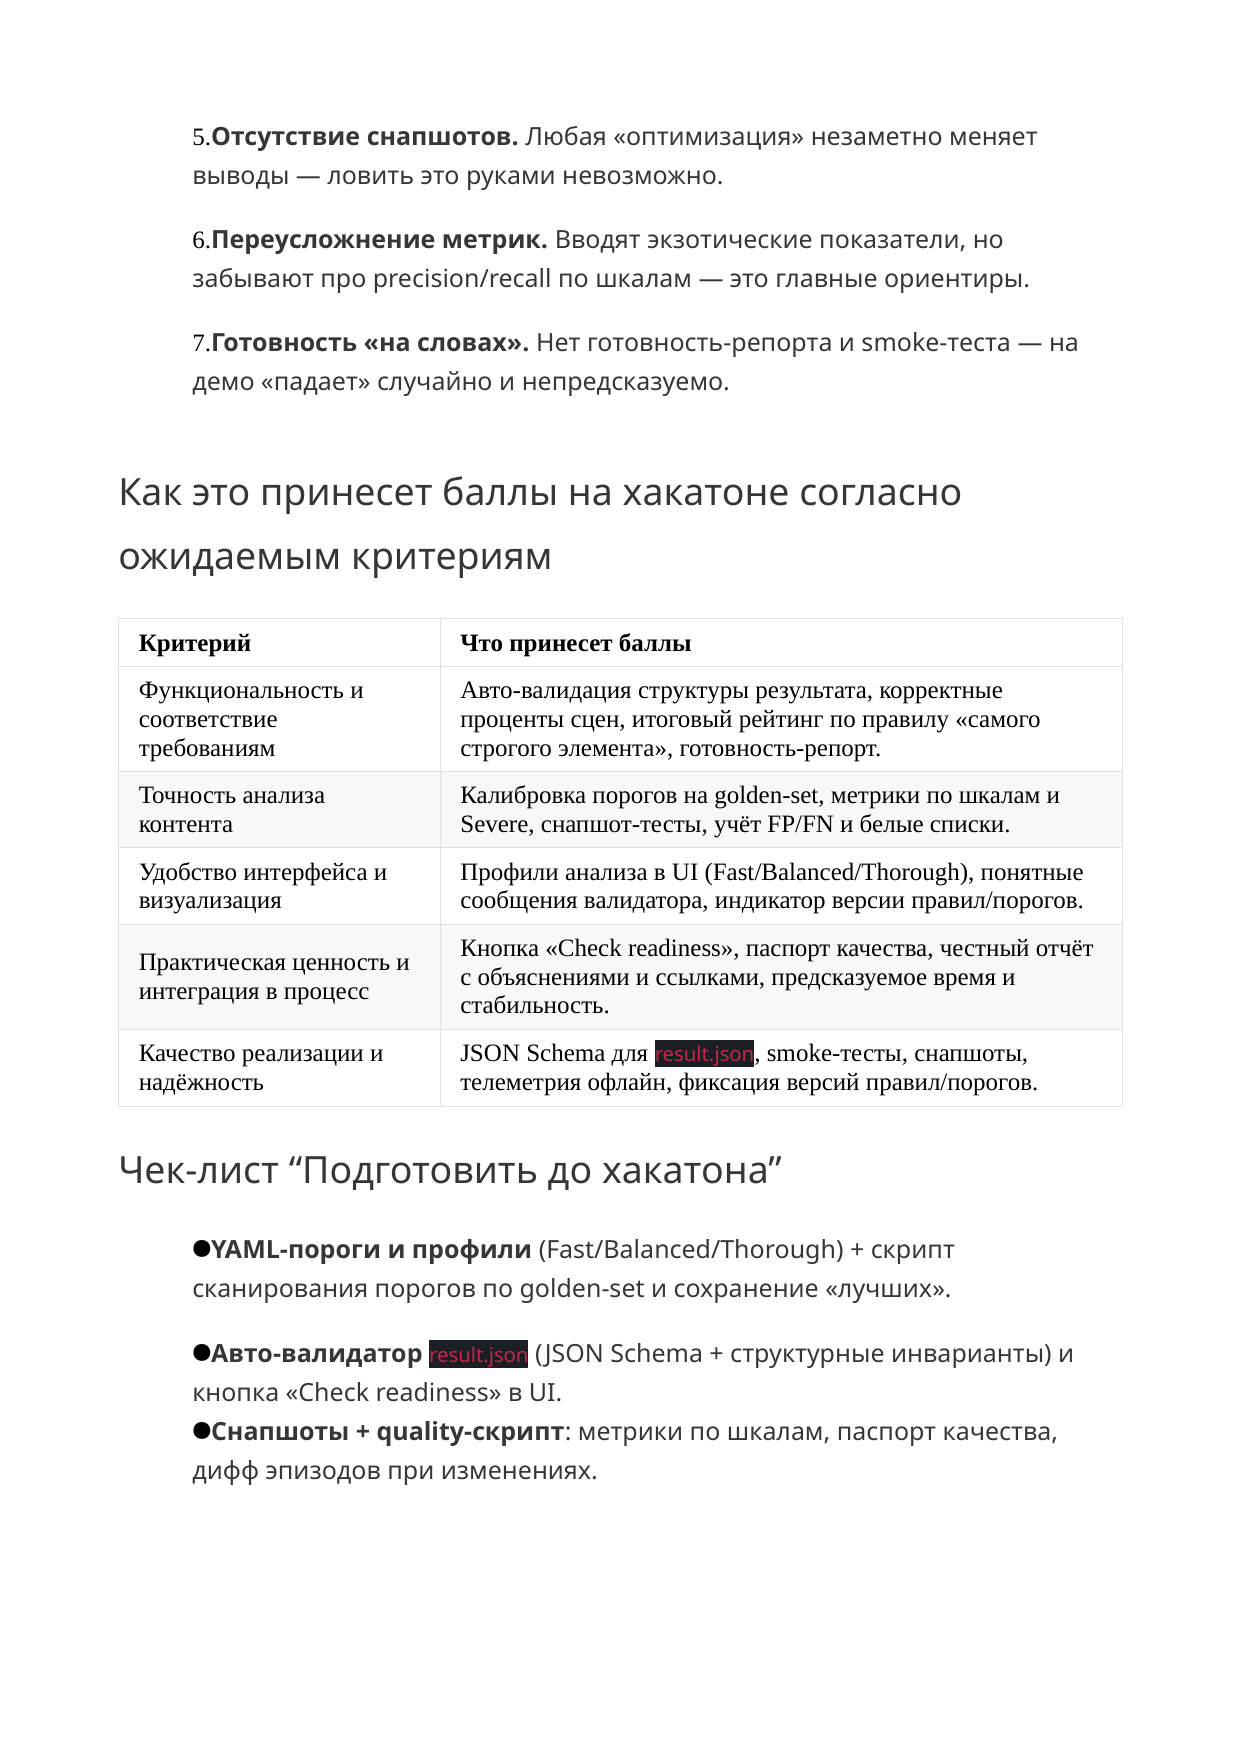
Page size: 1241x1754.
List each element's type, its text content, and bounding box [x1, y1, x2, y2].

subtitle Как это принесет баллы на хакатоне согласно ожидаемым критериям [118, 466, 1122, 580]
table_cell Кнопка «Check readiness», паспорт качества, честный отчёт с объяснениями и ссылками, предсказуемое время и стабильность. [441, 925, 1122, 1029]
table_cell Авто-валидация структуры результата, корректные проценты сцен, итоговый рейтинг по правилу «самого строгого элемента», готовность-репорт. [441, 667, 1122, 771]
table_cell Профили анализа в UI (Fast/Balanced/Thorough), понятные сообщения валидатора, индикатор версии правил/порогов. [441, 848, 1122, 923]
list Авто-валидатор result.json (JSON Schema + структурные инварианты) и кнопка «Check readiness» в UI. [118, 1335, 1122, 1408]
list Снапшоты + quality-скрипт: метрики по шкалам, паспорт качества, дифф эпизодов при изменениях. [118, 1413, 1122, 1487]
list Отсутствие снапшотов. Любая «оптимизация» незаметно меняет выводы — ловить это руками невозможно. [118, 118, 1122, 191]
table_cell Функциональность и соответствие требованиям [119, 667, 440, 771]
list Готовность «на словах». Нет готовность-репорта и smoke-теста — на демо «падает» случайно и непредсказуемо. [118, 325, 1122, 398]
table_header Что принесет баллы [441, 619, 1122, 666]
table_cell JSON Schema для result.json, smoke-тесты, снапшоты, телеметрия офлайн, фиксация версий правил/порогов. [441, 1030, 1122, 1106]
table_cell Качество реализации и надёжность [119, 1030, 440, 1106]
subtitle Чек-лист “Подготовить до хакатона” [118, 1143, 1122, 1194]
table_header Критерий [119, 619, 440, 666]
table_cell Калибровка порогов на golden-set, метрики по шкалам и Severe, снапшот-тесты, учёт FP/FN и белые списки. [441, 772, 1122, 847]
table_cell Точность анализа контента [119, 772, 440, 847]
table_cell Удобство интерфейса и визуализация [119, 848, 440, 923]
table_cell Практическая ценность и интеграция в процесс [119, 925, 440, 1029]
list YAML-пороги и профили (Fast/Balanced/Thorough) + скрипт сканирования порогов по golden-set и сохранение «лучших». [118, 1232, 1122, 1305]
list Переусложнение метрик. Вводят экзотические показатели, но забывают про precision/recall по шкалам — это главные ориентиры. [118, 221, 1122, 295]
